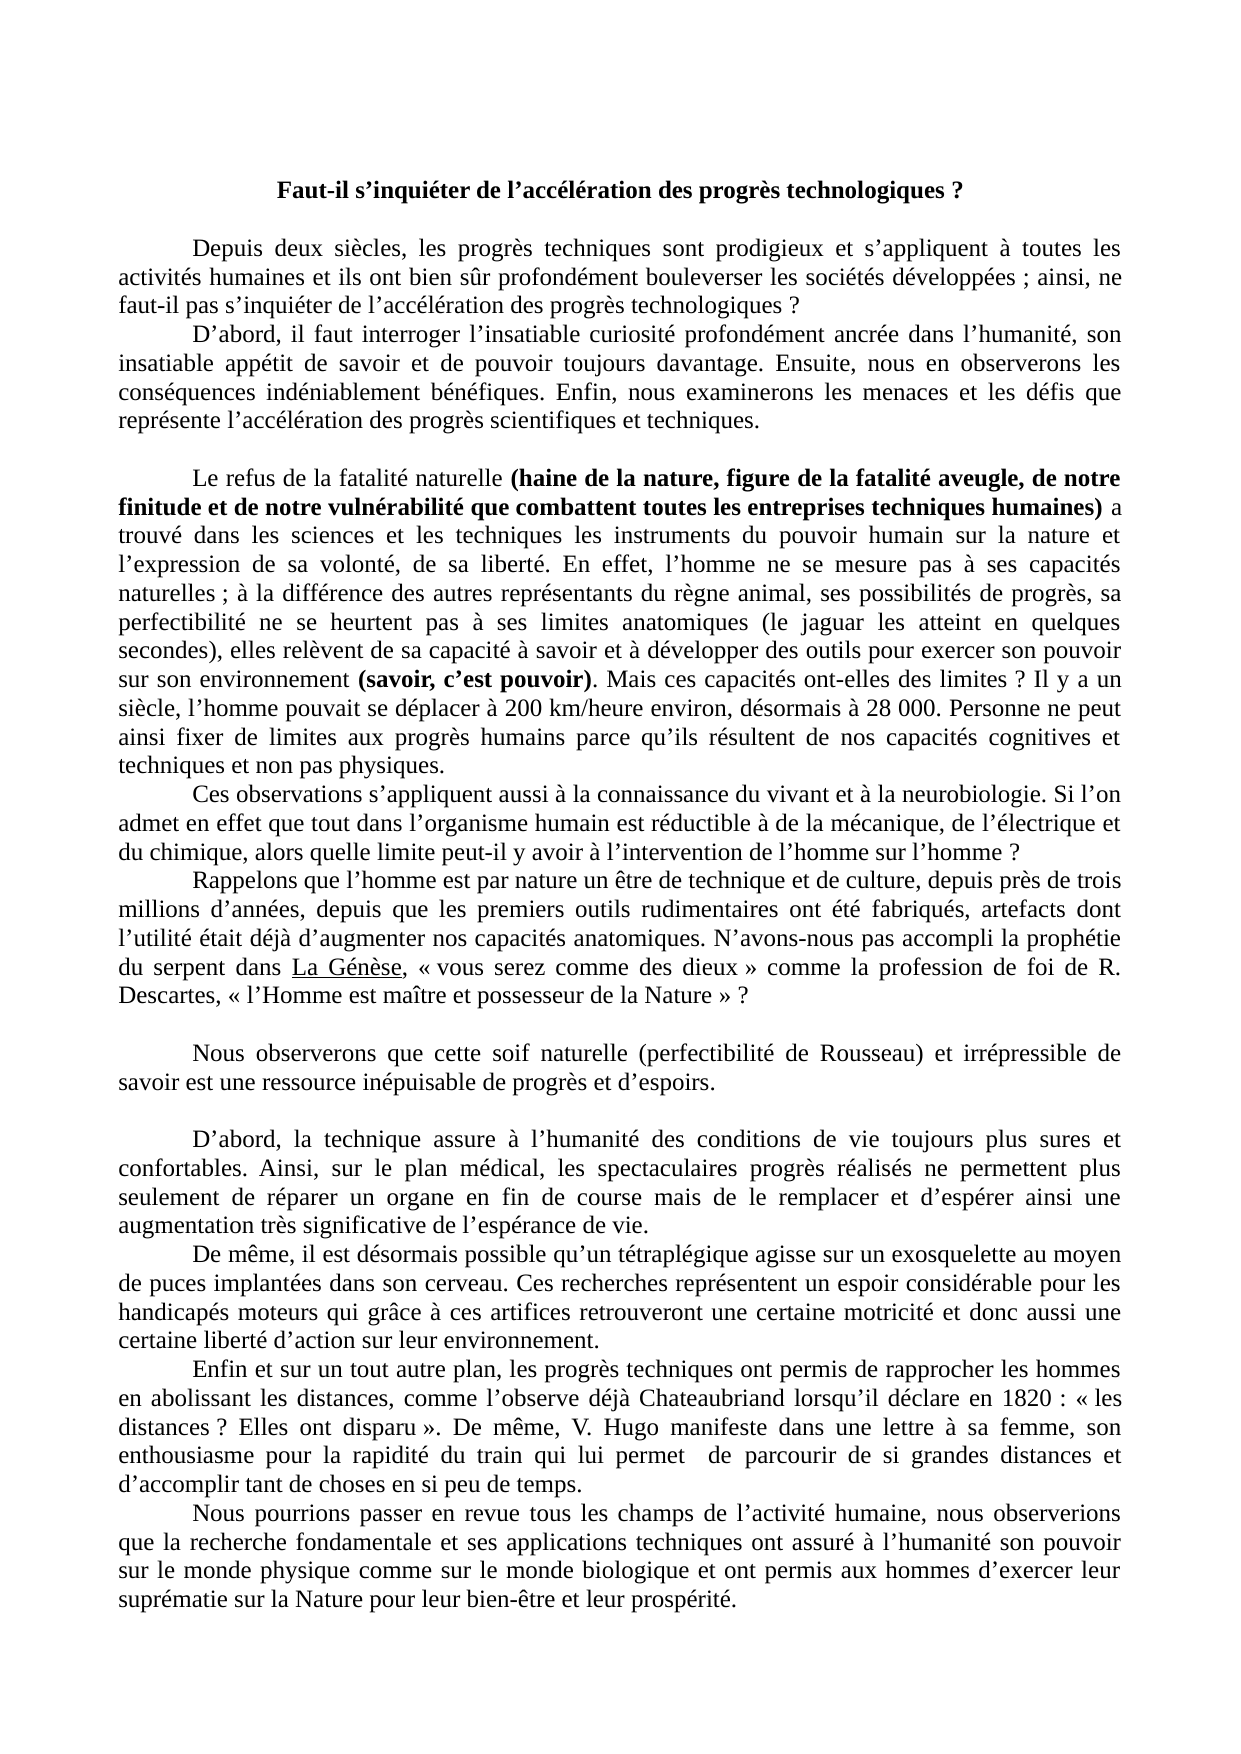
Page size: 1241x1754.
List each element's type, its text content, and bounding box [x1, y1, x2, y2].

text D’abord, la technique assure à l’humanité des conditions de vie toujours plus sures et confortables. Ainsi, sur le plan médical, les spectaculaires progrès réalisés ne permettent plus seulement de réparer un organe en fin de course mais de le remplacer et d’espérer ainsi une augmentation très significative de l’espérance de vie. [118, 1124, 1122, 1239]
text Nous pourrions passer en revue tous les champs de l’activité humaine, nous observerions que la recherche fondamentale et ses applications techniques ont assuré à l’humanité son pouvoir sur le monde physique comme sur le monde biologique et ont permis aux hommes d’exercer leur suprématie sur la Nature pour leur bien-être et leur prospérité. [118, 1498, 1122, 1613]
list Ces observations s’appliquent aussi à la connaissance du vivant et à la neurobiologie. Si l’on admet en effet que tout dans l’organisme humain est réductible à de la mécanique, de l’électrique et du chimique, alors quelle limite peut-il y avoir à l’intervention de l’homme sur l’homme ? [118, 779, 1122, 866]
list Rappelons que l’homme est par nature un être de technique et de culture, depuis près de trois millions d’années, depuis que les premiers outils rudimentaires ont été fabriqués, artefacts dont l’utilité était déjà d’augmenter nos capacités anatomiques. N’avons-nous pas accompli la prophétie du serpent dans La Génèse, « vous serez comme des dieux » comme la profession de foi de R. Descartes, « l’Homme est maître et possesseur de la Nature » ? [118, 866, 1122, 1009]
text Depuis deux siècles, les progrès techniques sont prodigieux et s’appliquent à toutes les activités humaines et ils ont bien sûr profondément bouleverser les sociétés développées ; ainsi, ne faut-il pas s’inquiéter de l’accélération des progrès technologiques ? [118, 233, 1122, 319]
text D’abord, il faut interroger l’insatiable curiosité profondément ancrée dans l’humanité, son insatiable appétit de savoir et de pouvoir toujours davantage. Ensuite, nous en observerons les conséquences indéniablement bénéfiques. Enfin, nous examinerons les menaces et les défis que représente l’accélération des progrès scientifiques et techniques. [118, 319, 1122, 434]
text Enfin et sur un tout autre plan, les progrès techniques ont permis de rapprocher les hommes en abolissant les distances, comme l’observe déjà Chateaubriand lorsqu’il déclare en 1820 : « les distances ? Elles ont disparu ». De même, V. Hugo manifeste dans une lettre à sa femme, son enthousiasme pour la rapidité du train qui lui permet de parcourir de si grandes distances et d’accomplir tant de choses en si peu de temps. [118, 1354, 1122, 1498]
text Faut-il s’inquiéter de l’accélération des progrès technologiques ? [118, 176, 1122, 204]
list Nous observerons que cette soif naturelle (perfectibilité de Rousseau) et irrépressible de savoir est une ressource inépuisable de progrès et d’espoirs. [118, 1038, 1122, 1096]
text De même, il est désormais possible qu’un tétraplégique agisse sur un exosquelette au moyen de puces implantées dans son cerveau. Ces recherches représentent un espoir considérable pour les handicapés moteurs qui grâce à ces artifices retrouveront une certaine motricité et donc aussi une certaine liberté d’action sur leur environnement. [118, 1239, 1122, 1354]
text Le refus de la fatalité naturelle (haine de la nature, figure de la fatalité aveugle, de notre finitude et de notre vulnérabilité que combattent toutes les entreprises techniques humaines) a trouvé dans les sciences et les techniques les instruments du pouvoir humain sur la nature et l’expression de sa volonté, de sa liberté. En effet, l’homme ne se mesure pas à ses capacités naturelles ; à la différence des autres représentants du règne animal, ses possibilités de progrès, sa perfectibilité ne se heurtent pas à ses limites anatomiques (le jaguar les atteint en quelques secondes), elles relèvent de sa capacité à savoir et à développer des outils pour exercer son pouvoir sur son environnement (savoir, c’est pouvoir). Mais ces capacités ont-elles des limites ? Il y a un siècle, l’homme pouvait se déplacer à 200 km/heure environ, désormais à 28 000. Personne ne peut ainsi fixer de limites aux progrès humains parce qu’ils résultent de nos capacités cognitives et techniques et non pas physiques. [118, 463, 1122, 779]
